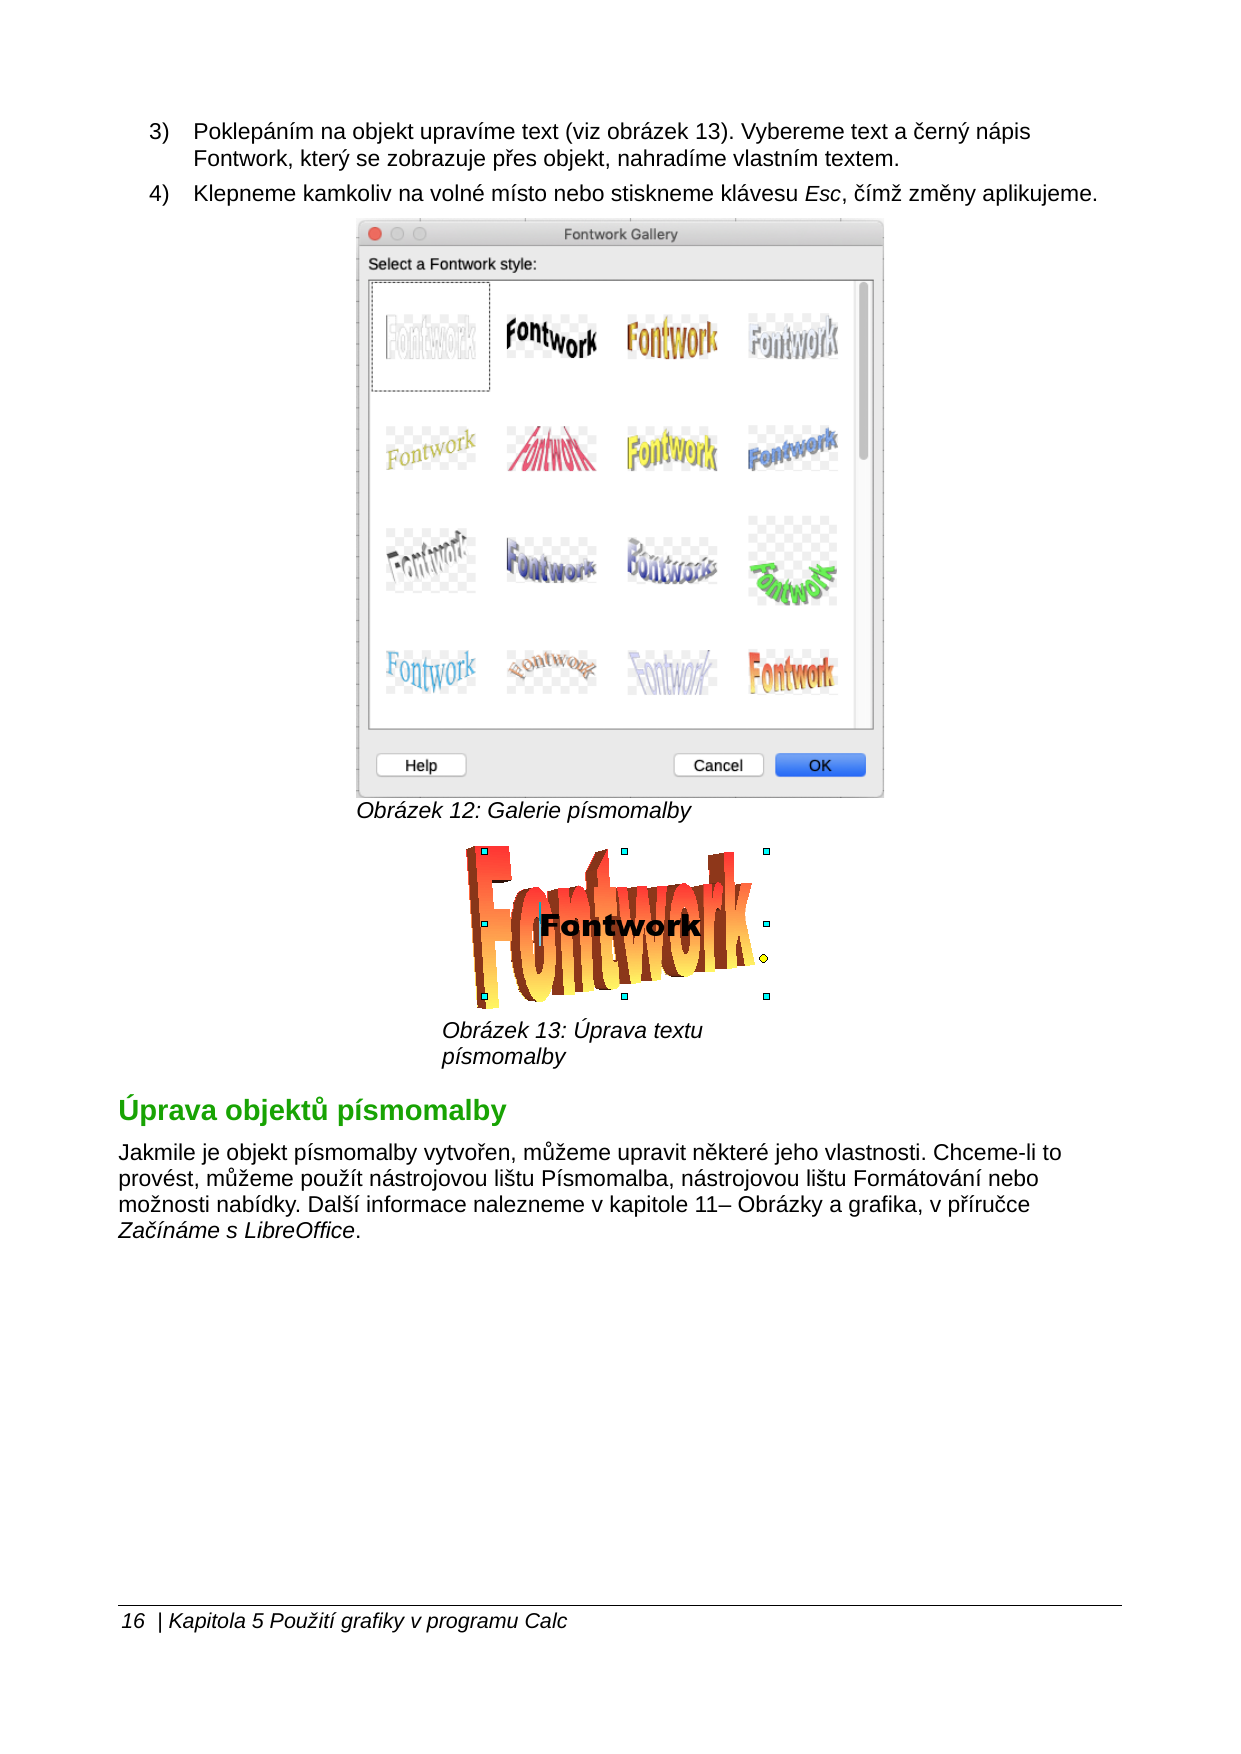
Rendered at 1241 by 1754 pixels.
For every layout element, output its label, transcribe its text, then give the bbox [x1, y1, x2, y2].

picture [453, 839, 787, 1017]
list Klepneme kamkoliv na volné místo nebo stiskneme klávesu Esc, čímž změny aplikujeme. [169, 180, 1122, 206]
picture [356, 218, 885, 798]
text Jakmile je objekt písmomalby vytvořen, můžeme upravit některé jeho vlastnosti. Chceme-li to provést, můžeme použít nástrojovou lištu Písmomalba, nástrojovou lištu Formátování nebo možnosti nabídky. Další informace nalezneme v kapitole 11– Obrázky a grafika, v příručce Začínáme s LibreOffice. [118, 1138, 1122, 1244]
text Obrázek 12: Galerie písmomalby [356, 798, 884, 824]
subtitle Úprava objektů písmomalby [118, 1093, 1122, 1127]
text Obrázek 13: Úprava textu písmomalby [442, 839, 798, 1069]
list Poklepáním na objekt upravíme text (viz obrázek 13). Vybereme text a černý nápis Fontwork, který se zobrazuje přes objekt, nahradíme vlastním textem. [169, 118, 1122, 171]
